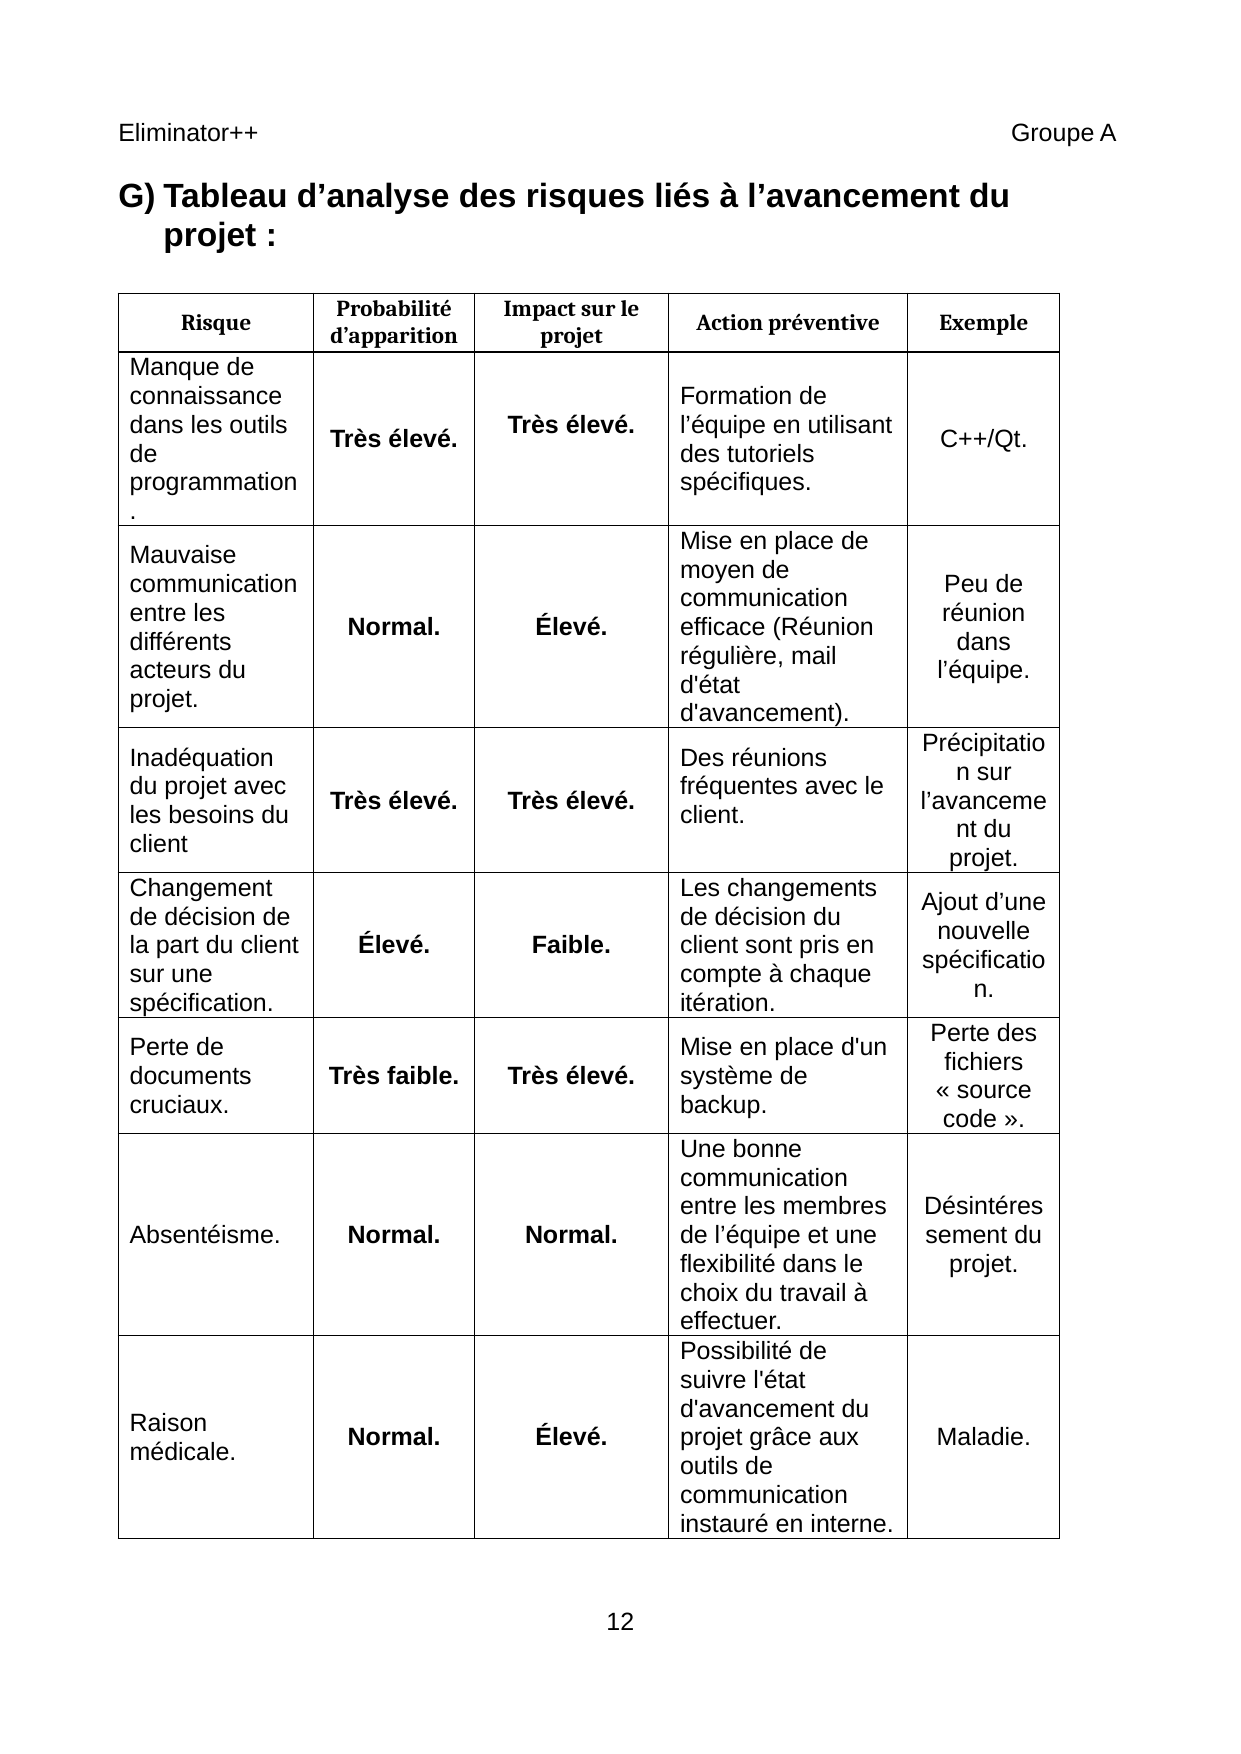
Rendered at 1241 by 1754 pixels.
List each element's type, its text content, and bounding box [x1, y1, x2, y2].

table_cell Inadéquation du projet avec les besoins du client [119, 728, 313, 872]
table_cell Très élevé. [475, 1018, 668, 1133]
subtitle Tableau d’analyse des risques liés à l’avancement du projet : [118, 176, 1122, 254]
table_cell Perte des fichiers « source code ». [908, 1018, 1059, 1133]
table_cell Normal. [314, 526, 474, 727]
table_cell Très élevé. [475, 353, 668, 525]
table_cell Raison médicale. [119, 1336, 313, 1537]
table_cell Normal. [475, 1134, 668, 1335]
table_cell C++/Qt. [908, 353, 1059, 525]
table_cell Perte de documents cruciaux. [119, 1018, 313, 1133]
table_cell Élevé. [314, 873, 474, 1017]
table_cell Absentéisme. [119, 1134, 313, 1335]
table_cell Les changements de décision du client sont pris en compte à chaque itération. [669, 873, 907, 1017]
table_cell Une bonne communication entre les membres de l’équipe et une flexibilité dans le choix du travail à effectuer. [669, 1134, 907, 1335]
table_header Probabilité d’apparition [314, 294, 474, 351]
table_cell Mise en place de moyen de communication efficace (Réunion régulière, mail d'état d'avancement). [669, 526, 907, 727]
table_cell Élevé. [475, 1336, 668, 1537]
table_header Exemple [908, 294, 1059, 351]
table_cell Élevé. [475, 526, 668, 727]
table_cell Normal. [314, 1134, 474, 1335]
table_cell Formation de l’équipe en utilisant des tutoriels spécifiques. [669, 353, 907, 525]
table_cell Maladie. [908, 1336, 1059, 1537]
table_cell Très élevé. [475, 728, 668, 872]
table_header Action préventive [669, 294, 907, 351]
table_cell Mauvaise communication entre les différents acteurs du projet. [119, 526, 313, 727]
table_cell Ajout d’une nouvelle spécification. [908, 873, 1059, 1017]
table_cell Désintéressement du projet. [908, 1134, 1059, 1335]
table_cell Peu de réunion dans l’équipe. [908, 526, 1059, 727]
table_header Risque [119, 294, 313, 351]
table_header Impact sur le projet [475, 294, 668, 351]
table_cell Très élevé. [314, 728, 474, 872]
table_cell Possibilité de suivre l'état d'avancement du projet grâce aux outils de communication instauré en interne. [669, 1336, 907, 1537]
table_cell Précipitation sur l’avancement du projet. [908, 728, 1059, 872]
table_cell Normal. [314, 1336, 474, 1537]
table_cell Très faible. [314, 1018, 474, 1133]
table_cell Changement de décision de la part du client sur une spécification. [119, 873, 313, 1017]
table_cell Faible. [475, 873, 668, 1017]
table_cell Des réunions fréquentes avec le client. [669, 728, 907, 872]
table_cell Mise en place d'un système de backup. [669, 1018, 907, 1133]
table_cell Très élevé. [314, 353, 474, 525]
table_cell Manque de connaissance dans les outils de programmation. [119, 353, 313, 525]
